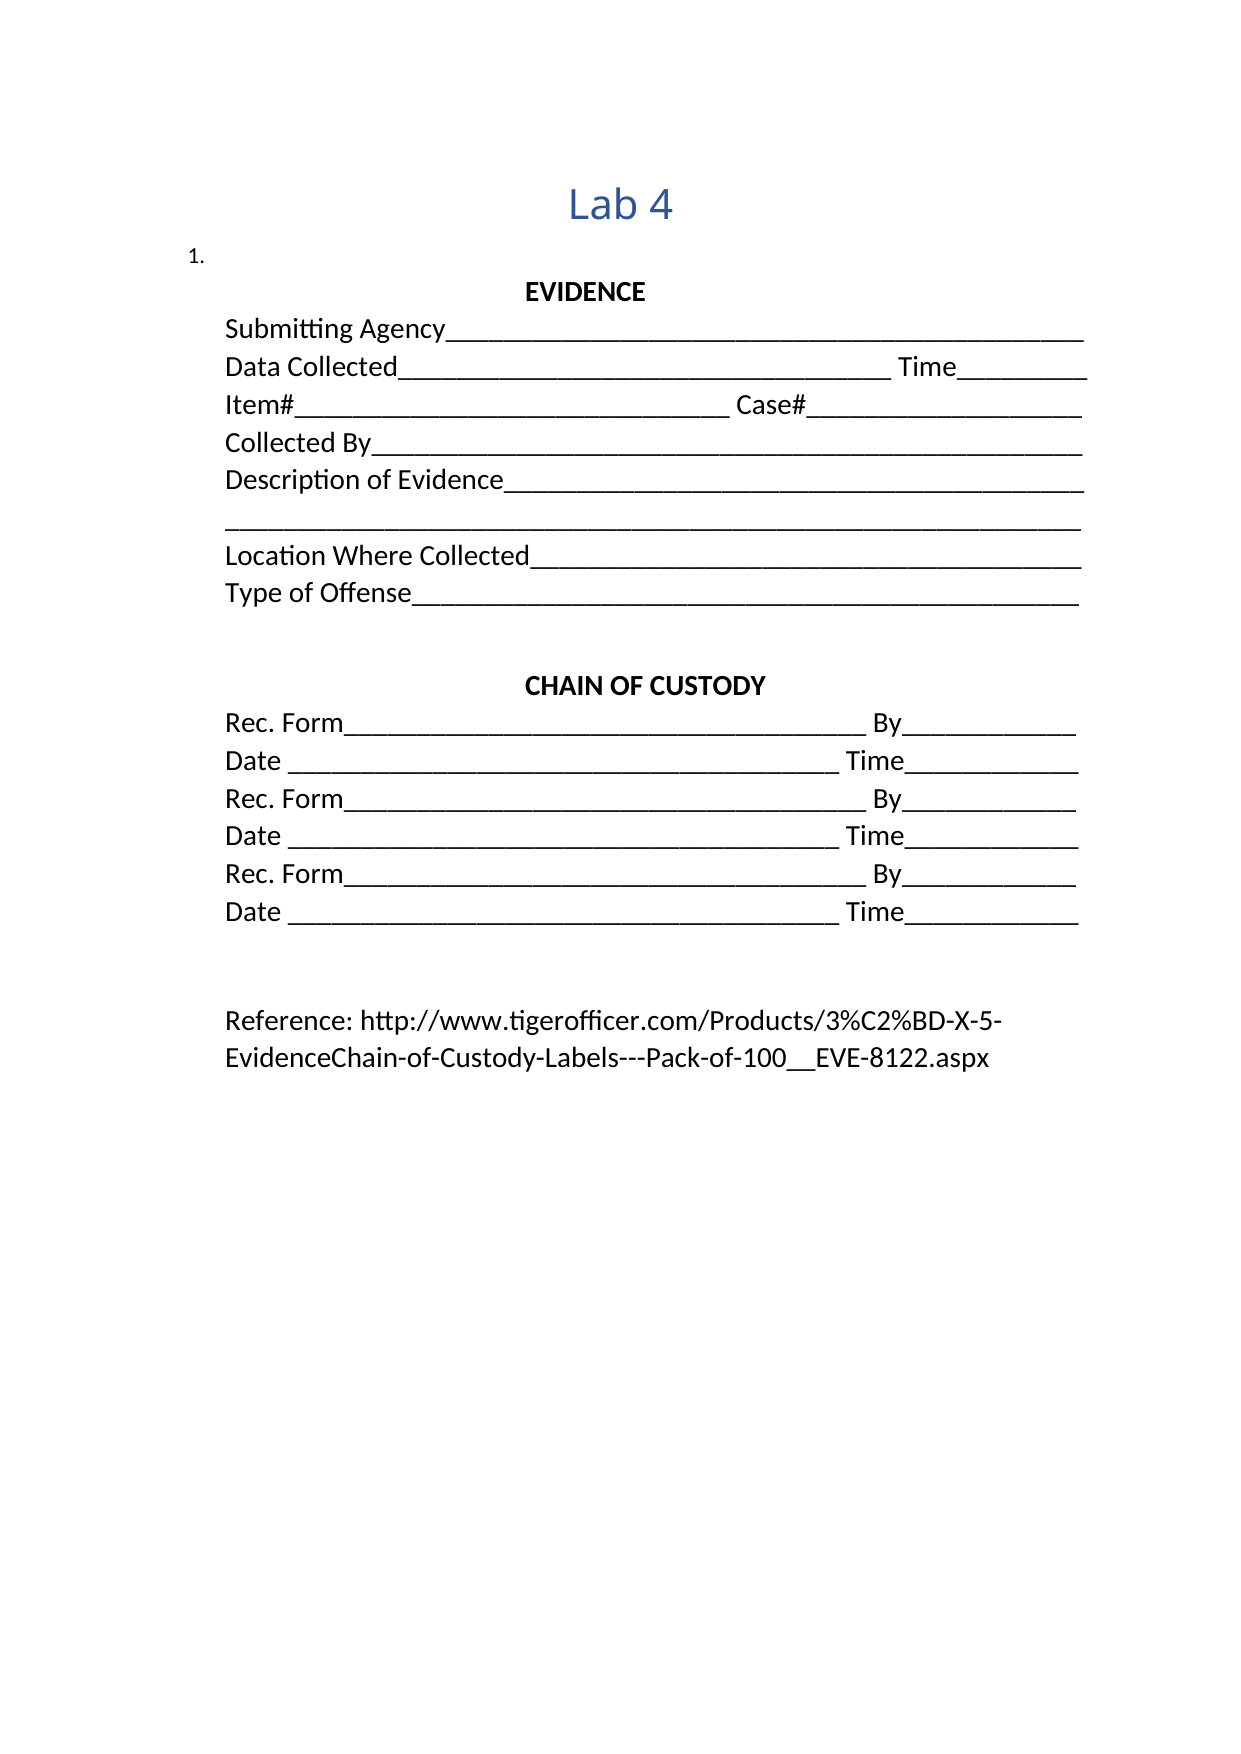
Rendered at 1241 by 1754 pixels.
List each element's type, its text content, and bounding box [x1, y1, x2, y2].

subtitle Lab 4 [150, 175, 1090, 232]
list Reference: http://www.tigerofficer.com/Products/3%C2%BD-X-5-EvidenceChain-of-Custody-Labels---Pack-of-100__EVE-8122.aspx [225, 1002, 1090, 1075]
list CHAIN OF CUSTODY Rec. Form____________________________________ By____________ Date ______________________________________ Time____________ Rec. Form____________________________________ By____________ Date ______________________________________ Time____________ Rec. Form____________________________________ By____________ Date ______________________________________ Time____________ [225, 629, 1090, 928]
list EVIDENCE Submitting Agency____________________________________________ Data Collected__________________________________ Time_________ Item#______________________________ Case#___________________ Collected By_________________________________________________ Description of Evidence________________________________________ ___________________________________________________________ Location Where Collected______________________________________ Type of Offense______________________________________________ [187, 235, 1090, 610]
